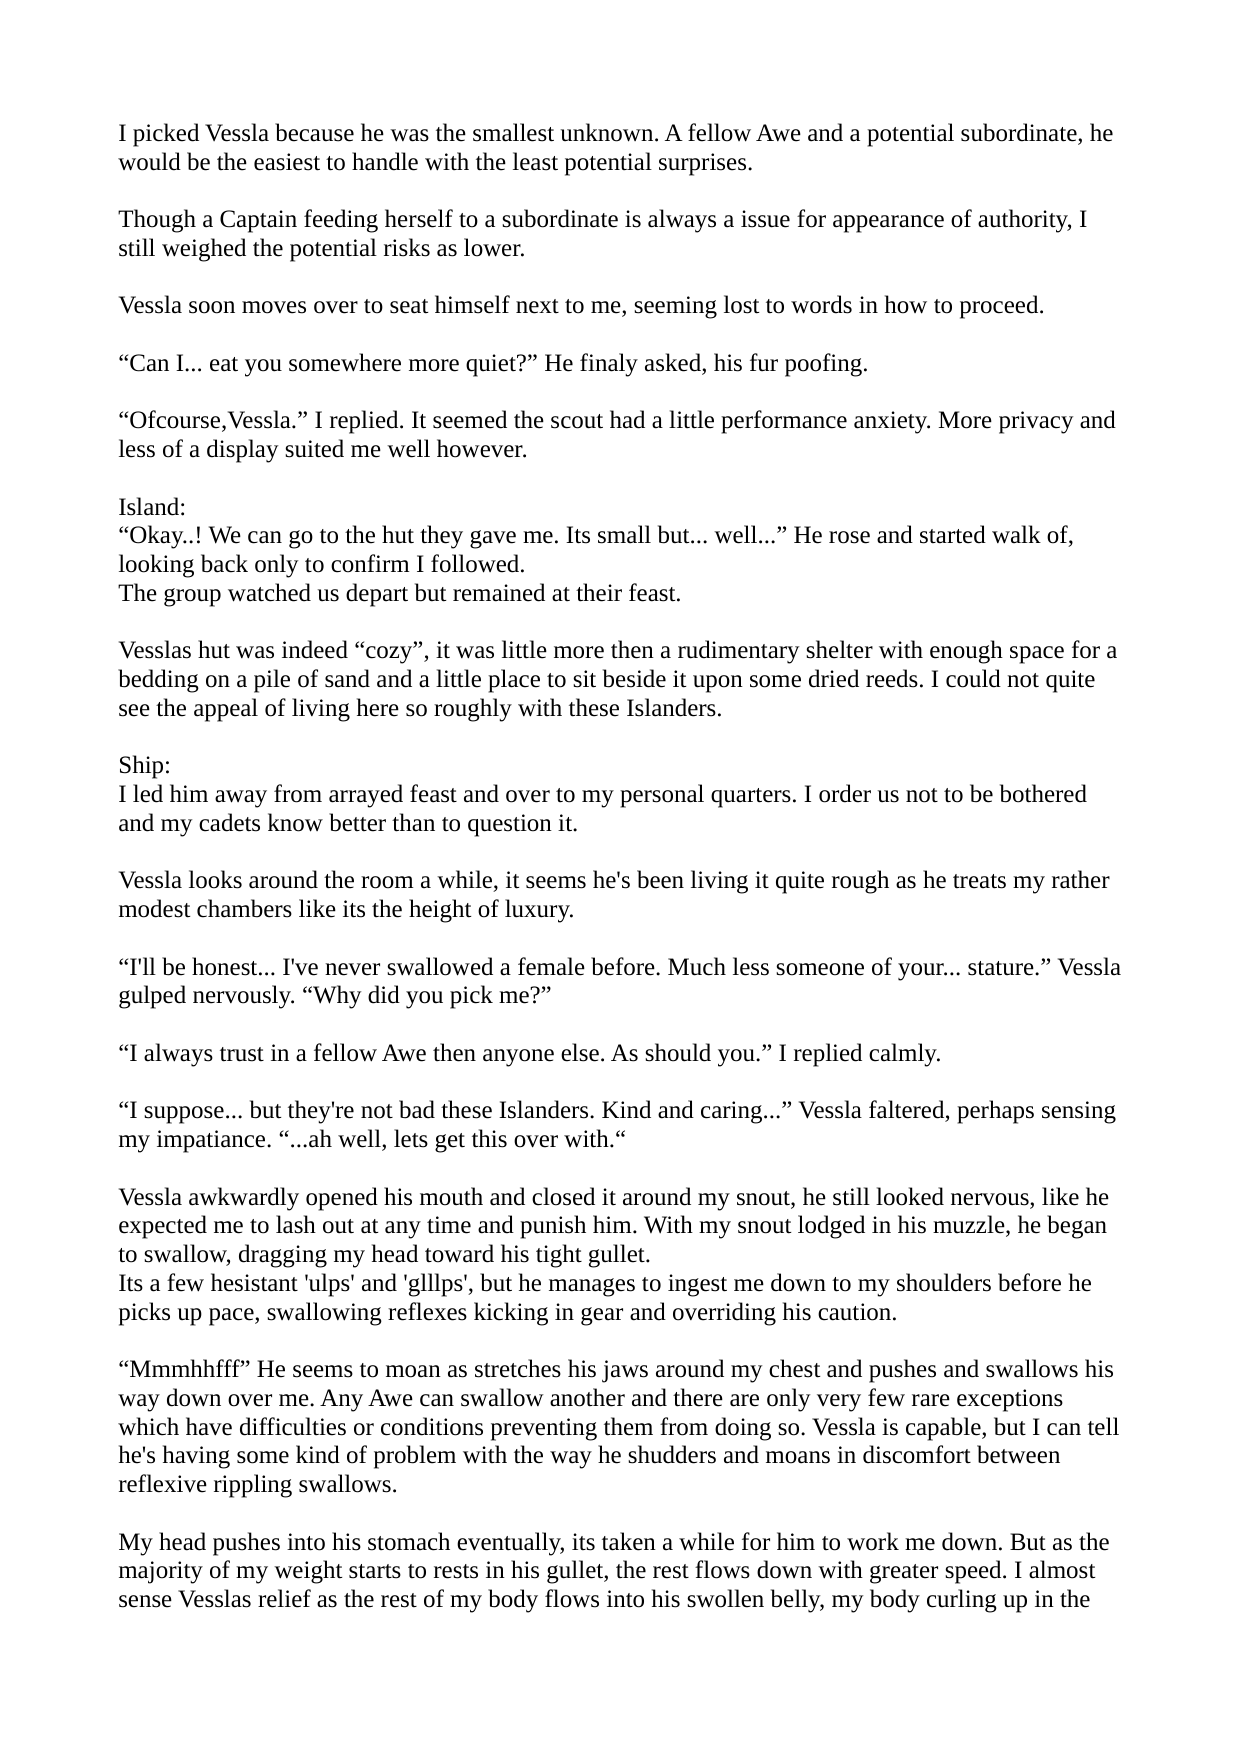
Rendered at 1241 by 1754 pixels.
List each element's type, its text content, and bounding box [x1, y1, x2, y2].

text Island: [118, 492, 1122, 521]
text “Ofcourse,Vessla.” I replied. It seemed the scout had a little performance anxiety. More privacy and less of a display suited me well however. [118, 406, 1122, 463]
text My head pushes into his stomach eventually, its taken a while for him to work me down. But as the majority of my weight starts to rests in his gullet, the rest flows down with greater speed. I almost sense Vesslas relief as the rest of my body flows into his swollen belly, my body curling up in the [118, 1527, 1122, 1613]
text Vessla awkwardly opened his mouth and closed it around my snout, he still looked nervous, like he expected me to lash out at any time and punish him. With my snout lodged in his muzzle, he began to swallow, dragging my head toward his tight gullet. [118, 1182, 1122, 1268]
text “I always trust in a fellow Awe then anyone else. As should you.” I replied calmly. [118, 1038, 1122, 1067]
text “I'll be honest... I've never swallowed a female before. Much less someone of your... stature.” Vessla gulped nervously. “Why did you pick me?” [118, 952, 1122, 1009]
text Vessla looks around the room a while, it seems he's been living it quite rough as he treats my rather modest chambers like its the height of luxury. [118, 866, 1122, 923]
text I led him away from arrayed feast and over to my personal quarters. I order us not to be bothered and my cadets know better than to question it. [118, 779, 1122, 837]
text I picked Vessla because he was the smallest unknown. A fellow Awe and a potential subordinate, he would be the easiest to handle with the least potential surprises. [118, 118, 1122, 176]
text Vesslas hut was indeed “cozy”, it was little more then a rudimentary shelter with enough space for a bedding on a pile of sand and a little place to sit beside it upon some dried reeds. I could not quite see the appeal of living here so roughly with these Islanders. [118, 636, 1122, 722]
text Vessla soon moves over to seat himself next to me, seeming lost to words in how to proceed. [118, 291, 1122, 319]
text “Okay..! We can go to the hut they gave me. Its small but... well...” He rose and started walk of, looking back only to confirm I followed. [118, 521, 1122, 578]
text The group watched us depart but remained at their feast. [118, 578, 1122, 607]
text “Mmmhhfff” He seems to moan as stretches his jaws around my chest and pushes and swallows his way down over me. Any Awe can swallow another and there are only very few rare exceptions which have difficulties or conditions preventing them from doing so. Vessla is capable, but I can tell he's having some kind of problem with the way he shudders and moans in discomfort between reflexive rippling swallows. [118, 1354, 1122, 1498]
text Though a Captain feeding herself to a subordinate is always a issue for appearance of authority, I still weighed the potential risks as lower. [118, 204, 1122, 262]
text “Can I... eat you somewhere more quiet?” He finaly asked, his fur poofing. [118, 348, 1122, 377]
text Its a few hesistant 'ulps' and 'glllps', but he manages to ingest me down to my shoulders before he picks up pace, swallowing reflexes kicking in gear and overriding his caution. [118, 1268, 1122, 1326]
text “I suppose... but they're not bad these Islanders. Kind and caring...” Vessla faltered, perhaps sensing my impatiance. “...ah well, lets get this over with.“ [118, 1096, 1122, 1153]
text Ship: [118, 751, 1122, 779]
